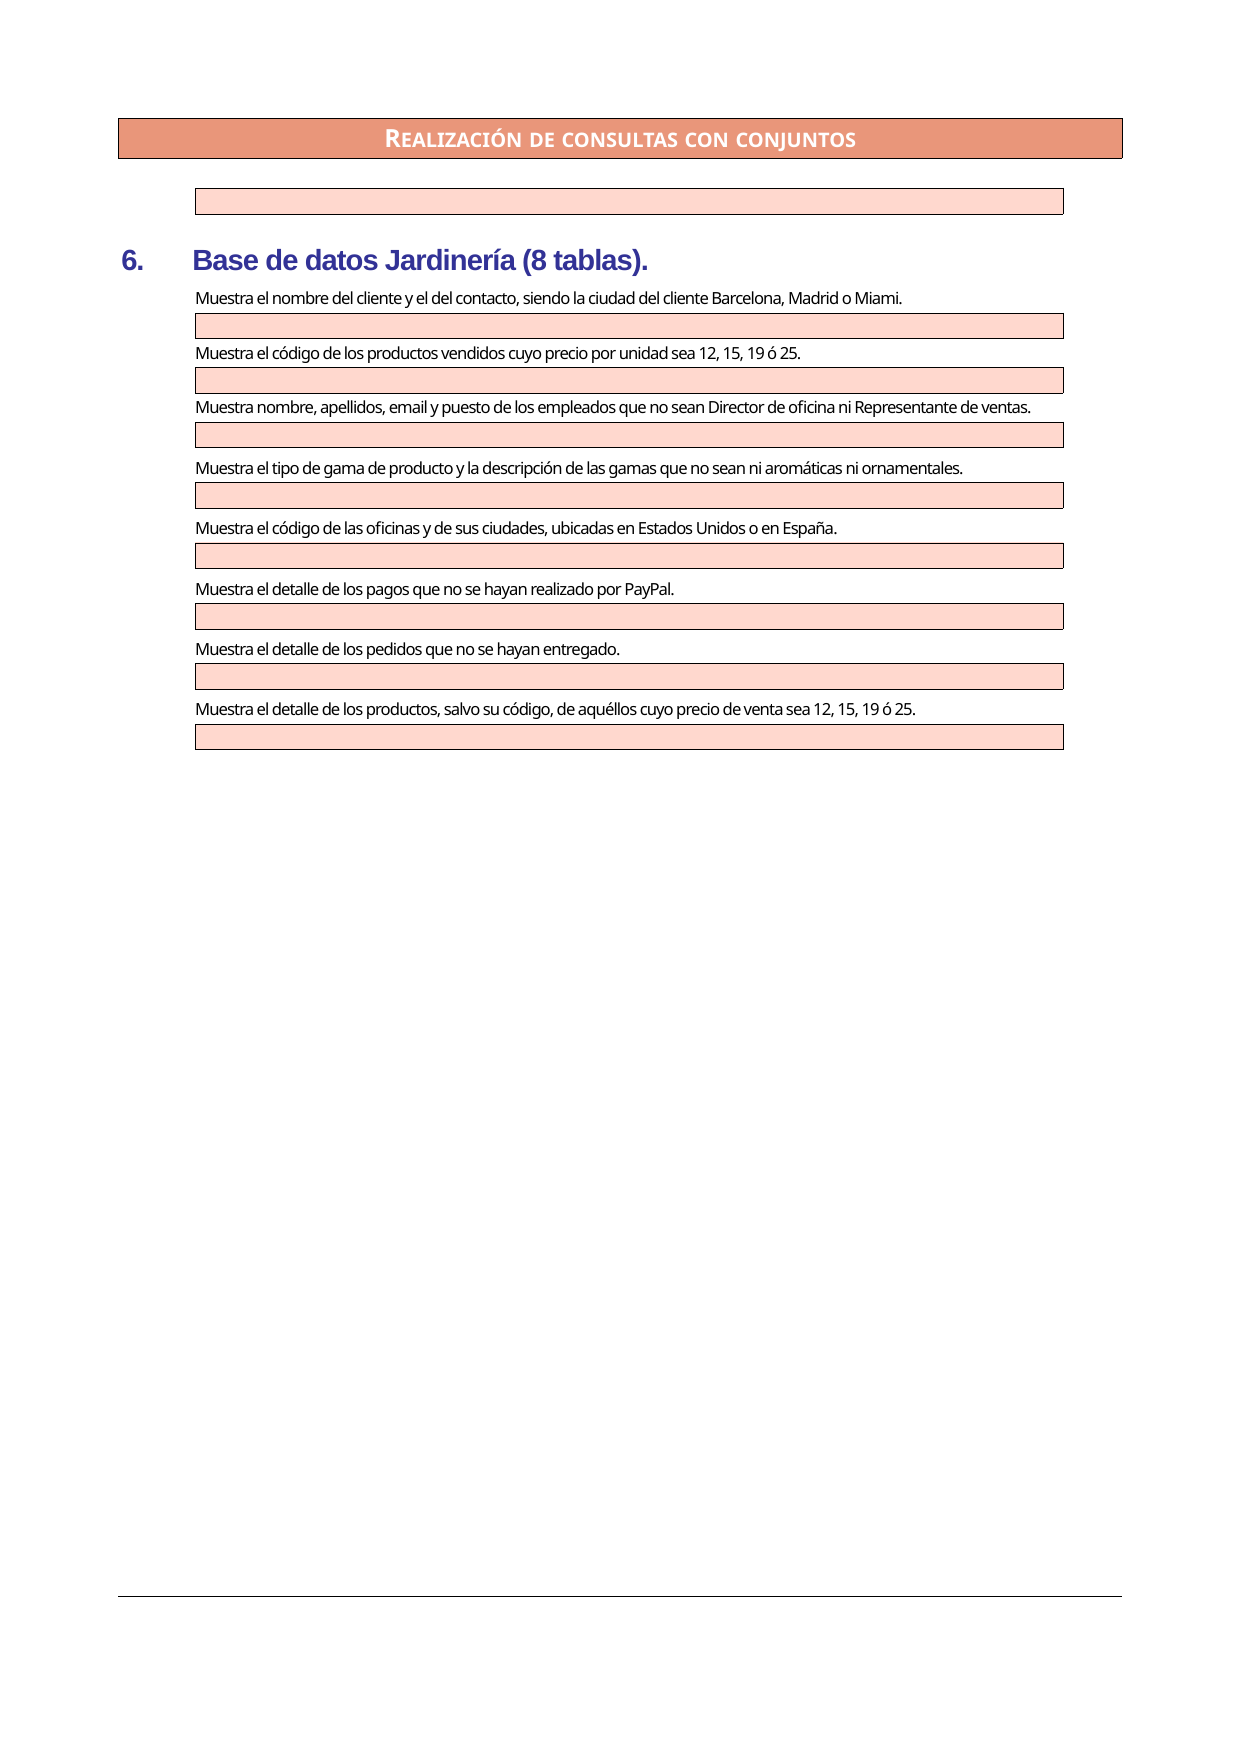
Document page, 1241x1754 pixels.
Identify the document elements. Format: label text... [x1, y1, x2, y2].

text Muestra el detalle de los pagos que no se hayan realizado por PayPal. [192, 574, 1122, 603]
text Muestra el tipo de gama de producto y la descripción de las gamas que no sean ni aromáticas ni ornamentales. [192, 453, 1122, 482]
text Muestra el detalle de los productos, salvo su código, de aquéllos cuyo precio de venta sea 12, 15, 19 ó 25. [192, 695, 1122, 724]
text Muestra nombre, apellidos, email y puesto de los empleados que no sean Director de oficina ni Representante de ventas. [192, 393, 1122, 422]
text Muestra el nombre del cliente y el del contacto, siendo la ciudad del cliente Barcelona, Madrid o Miami. [192, 284, 1122, 313]
text Muestra el código de los productos vendidos cuyo precio por unidad sea 12, 15, 19 ó 25. [192, 338, 1122, 367]
text Muestra el código de las oficinas y de sus ciudades, ubicadas en Estados Unidos o en España. [192, 514, 1122, 542]
text 6. Base de datos Jardinería (8 tablas). [118, 240, 1122, 279]
text Muestra el detalle de los pedidos que no se hayan entregado. [192, 635, 1122, 663]
